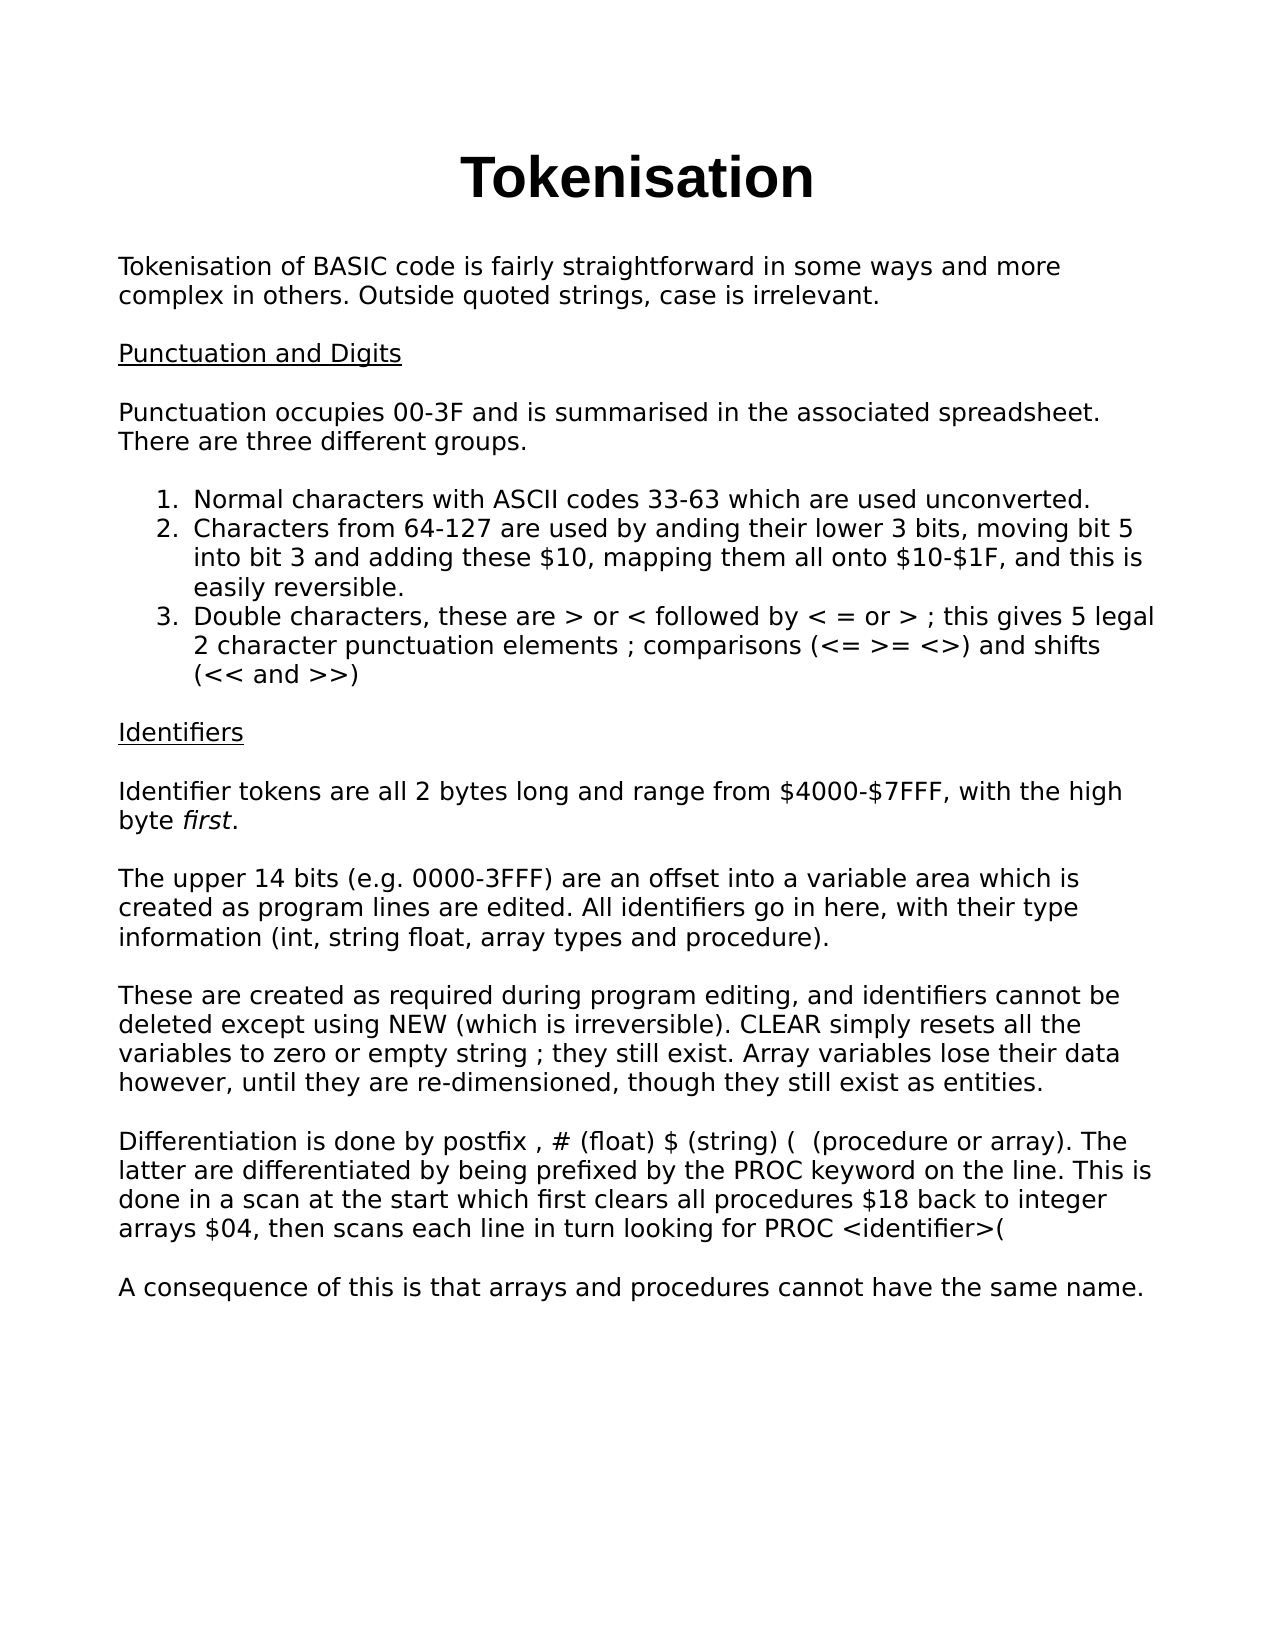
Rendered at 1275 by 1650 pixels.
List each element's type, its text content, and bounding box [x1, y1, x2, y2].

list Characters from 64-127 are used by anding their lower 3 bits, moving bit 5 into bit 3 and adding these $10, mapping them all onto $10-$1F, and this is easily reversible. [156, 514, 1157, 602]
text Identifiers [118, 718, 1157, 748]
text Punctuation and Digits [118, 339, 1157, 368]
text These are created as required during program editing, and identifiers cannot be deleted except using NEW (which is irreversible). CLEAR simply resets all the variables to zero or empty string ; they still exist. Array variables lose their data however, until they are re-dimensioned, though they still exist as entities. [118, 981, 1157, 1098]
text Tokenisation of BASIC code is fairly straightforward in some ways and more complex in others. Outside quoted strings, case is irrelevant. [118, 252, 1157, 310]
text The upper 14 bits (e.g. 0000-3FFF) are an offset into a variable area which is created as program lines are edited. All identifiers go in here, with their type information (int, string float, array types and procedure). [118, 864, 1157, 952]
list Normal characters with ASCII codes 33-63 which are used unconverted. [156, 485, 1157, 514]
text Differentiation is done by postfix , # (float) $ (string) ( (procedure or array). The latter are differentiated by being prefixed by the PROC keyword on the line. This is done in a scan at the start which first clears all procedures $18 back to integer arrays $04, then scans each line in turn looking for PROC <identifier>( [118, 1127, 1157, 1243]
title Tokenisation [118, 143, 1157, 210]
text Identifier tokens are all 2 bytes long and range from $4000-$7FFF, with the high byte first. [118, 777, 1157, 835]
list Double characters, these are > or < followed by < = or > ; this gives 5 legal 2 character punctuation elements ; comparisons (<= >= <>) and shifts (<< and >>) [156, 602, 1157, 689]
text A consequence of this is that arrays and procedures cannot have the same name. [118, 1273, 1157, 1302]
text Punctuation occupies 00-3F and is summarised in the associated spreadsheet. There are three different groups. [118, 398, 1157, 456]
